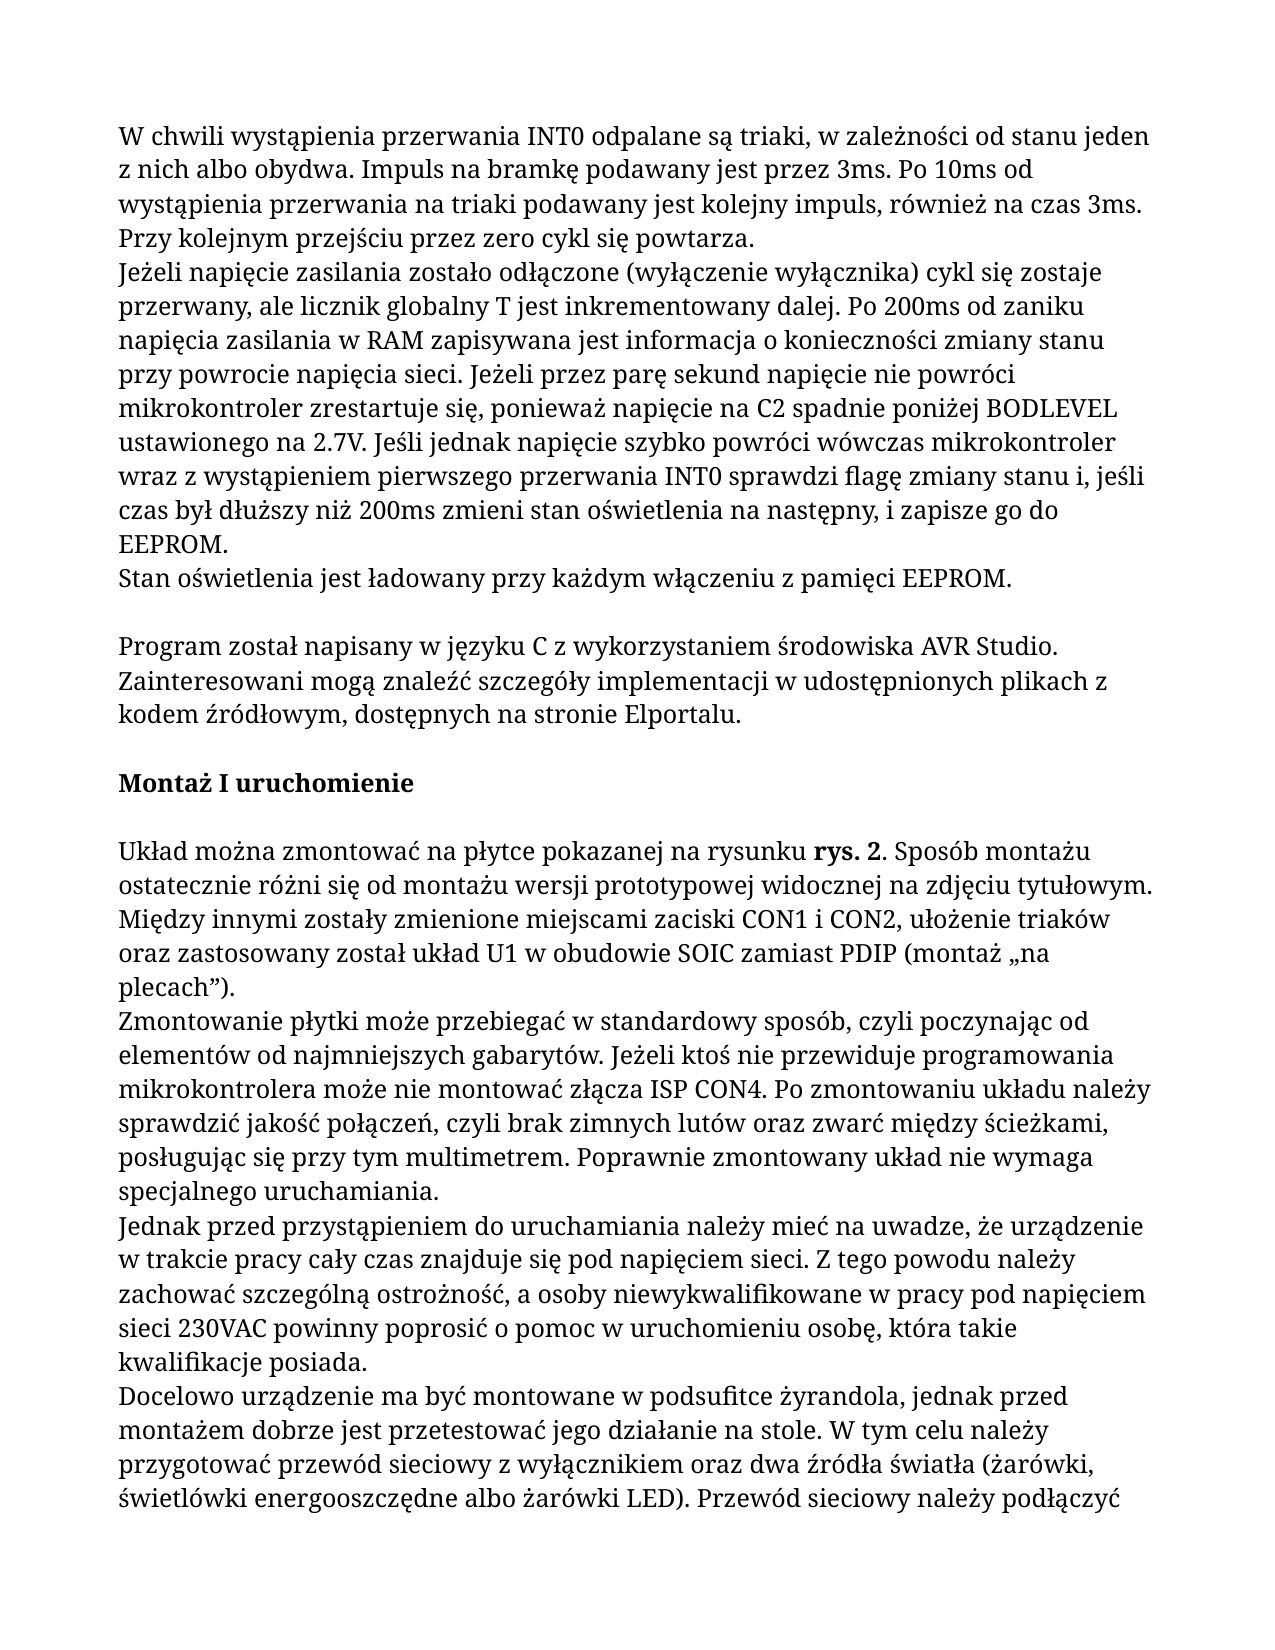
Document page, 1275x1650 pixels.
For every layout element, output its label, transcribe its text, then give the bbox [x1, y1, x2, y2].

text Montaż I uruchomienie [118, 765, 1157, 799]
text Jednak przed przystąpieniem do uruchamiania należy mieć na uwadze, że urządzenie w trakcie pracy cały czas znajduje się pod napięciem sieci. Z tego powodu należy zachować szczególną ostrożność, a osoby niewykwalifikowane w pracy pod napięciem sieci 230VAC powinny poprosić o pomoc w uruchomieniu osobę, która takie kwalifikacje posiada. [118, 1208, 1157, 1378]
text Układ można zmontować na płytce pokazanej na rysunku rys. 2. Sposób montażu ostatecznie różni się od montażu wersji prototypowej widocznej na zdjęciu tytułowym. Między innymi zostały zmienione miejscami zaciski CON1 i CON2, ułożenie triaków oraz zastosowany został układ U1 w obudowie SOIC zamiast PDIP (montaż „na plecach”). [118, 833, 1157, 1004]
text Jeżeli napięcie zasilania zostało odłączone (wyłączenie wyłącznika) cykl się zostaje przerwany, ale licznik globalny T jest inkrementowany dalej. Po 200ms od zaniku napięcia zasilania w RAM zapisywana jest informacja o konieczności zmiany stanu przy powrocie napięcia sieci. Jeżeli przez parę sekund napięcie nie powróci mikrokontroler zrestartuje się, ponieważ napięcie na C2 spadnie poniżej BODLEVEL ustawionego na 2.7V. Jeśli jednak napięcie szybko powróci wówczas mikrokontroler wraz z wystąpieniem pierwszego przerwania INT0 sprawdzi flagę zmiany stanu i, jeśli czas był dłuższy niż 200ms zmieni stan oświetlenia na następny, i zapisze go do EEPROM. [118, 254, 1157, 561]
text Zmontowanie płytki może przebiegać w standardowy sposób, czyli poczynając od elementów od najmniejszych gabarytów. Jeżeli ktoś nie przewiduje programowania mikrokontrolera może nie montować złącza ISP CON4. Po zmontowaniu układu należy sprawdzić jakość połączeń, czyli brak zimnych lutów oraz zwarć między ścieżkami, posługując się przy tym multimetrem. Poprawnie zmontowany układ nie wymaga specjalnego uruchamiania. [118, 1004, 1157, 1208]
text Docelowo urządzenie ma być montowane w podsufitce żyrandola, jednak przed montażem dobrze jest przetestować jego działanie na stole. W tym celu należy przygotować przewód sieciowy z wyłącznikiem oraz dwa źródła światła (żarówki, świetlówki energooszczędne albo żarówki LED). Przewód sieciowy należy podłączyć [118, 1378, 1157, 1515]
text W chwili wystąpienia przerwania INT0 odpalane są triaki, w zależności od stanu jeden z nich albo obydwa. Impuls na bramkę podawany jest przez 3ms. Po 10ms od wystąpienia przerwania na triaki podawany jest kolejny impuls, również na czas 3ms. Przy kolejnym przejściu przez zero cykl się powtarza. [118, 118, 1157, 254]
text Stan oświetlenia jest ładowany przy każdym włączeniu z pamięci EEPROM. [118, 561, 1157, 595]
text Program został napisany w języku C z wykorzystaniem środowiska AVR Studio. Zainteresowani mogą znaleźć szczegóły implementacji w udostępnionych plikach z kodem źródłowym, dostępnych na stronie Elportalu. [118, 629, 1157, 731]
